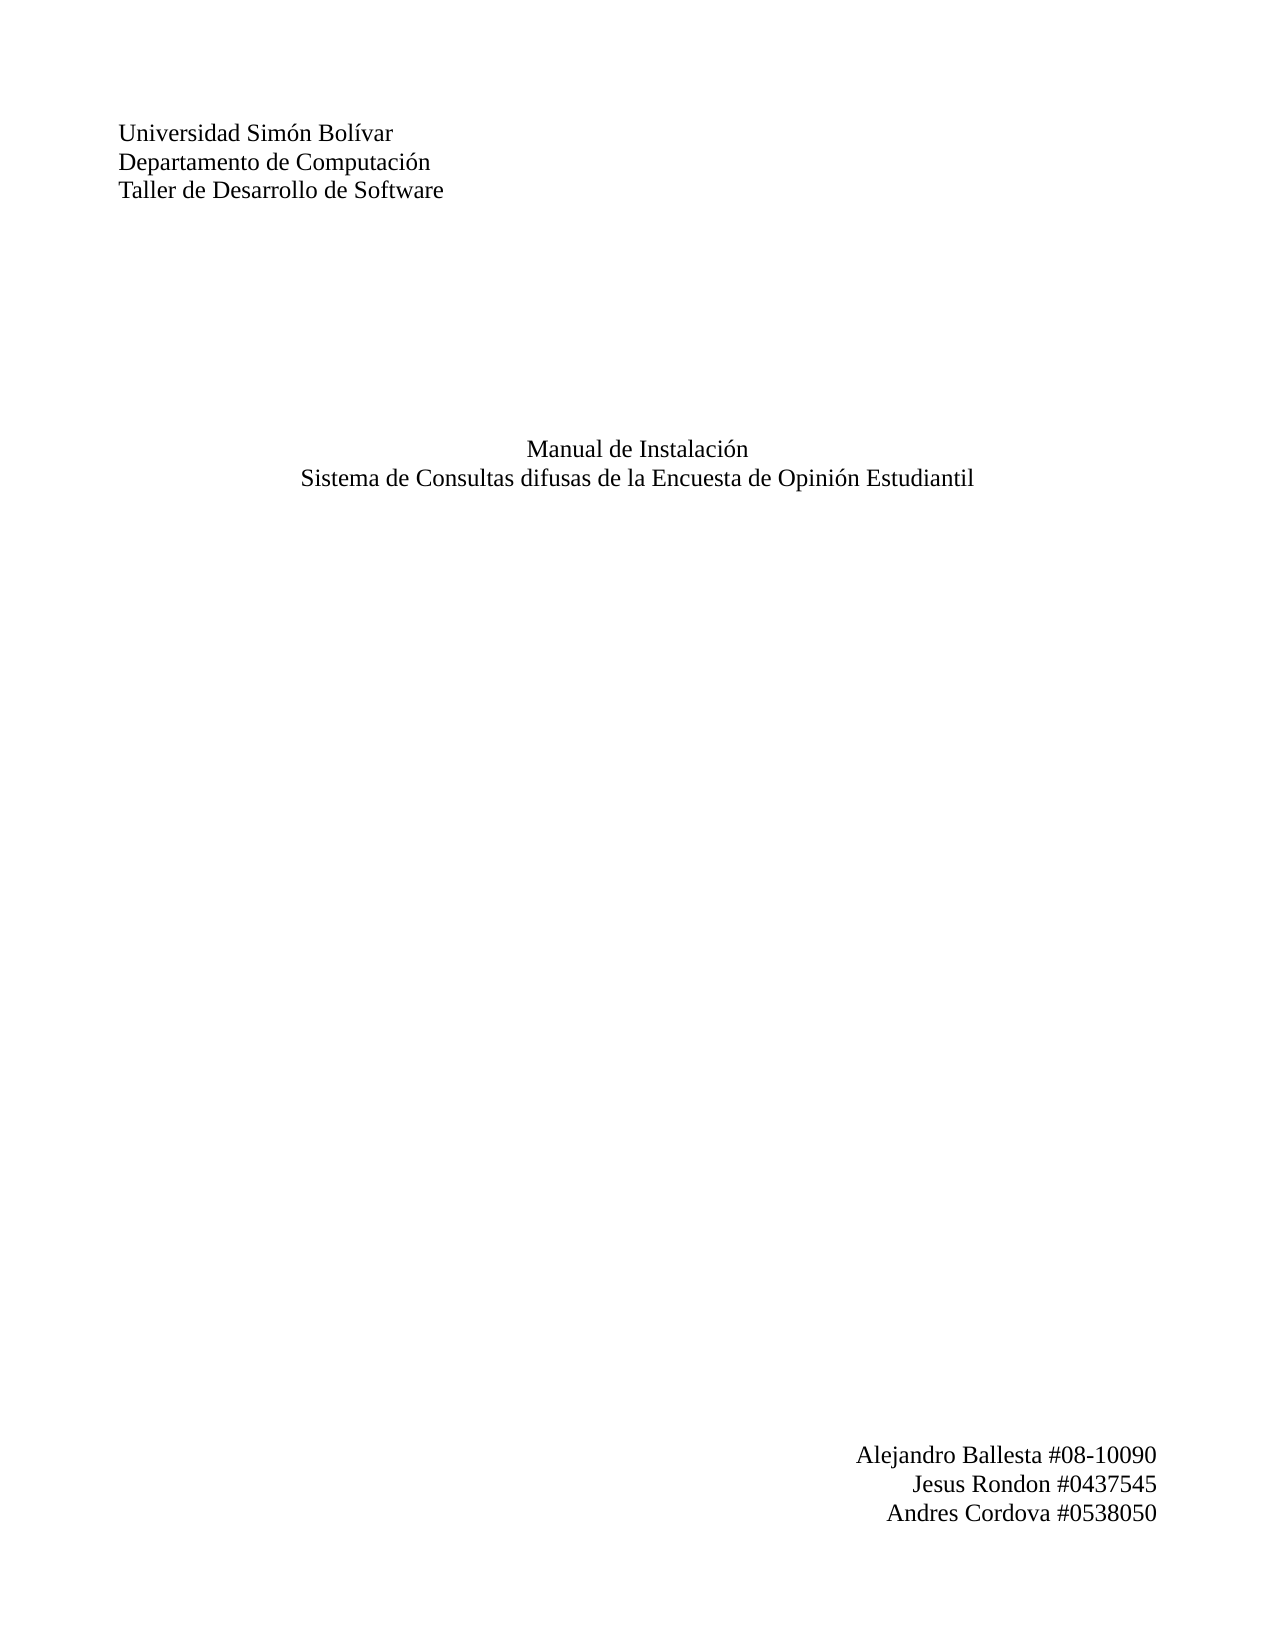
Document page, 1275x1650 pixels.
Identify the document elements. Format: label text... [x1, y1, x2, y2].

text Taller de Desarrollo de Software [118, 176, 1157, 204]
text Jesus Rondon #0437545 [118, 1469, 1157, 1498]
text Universidad Simón Bolívar [118, 118, 1157, 147]
text Manual de Instalación [118, 434, 1157, 463]
text Departamento de Computación [118, 147, 1157, 176]
text Andres Cordova #0538050 [118, 1498, 1157, 1527]
text Sistema de Consultas difusas de la Encuesta de Opinión Estudiantil [118, 463, 1157, 492]
text Alejandro Ballesta #08-10090 [118, 1441, 1157, 1469]
